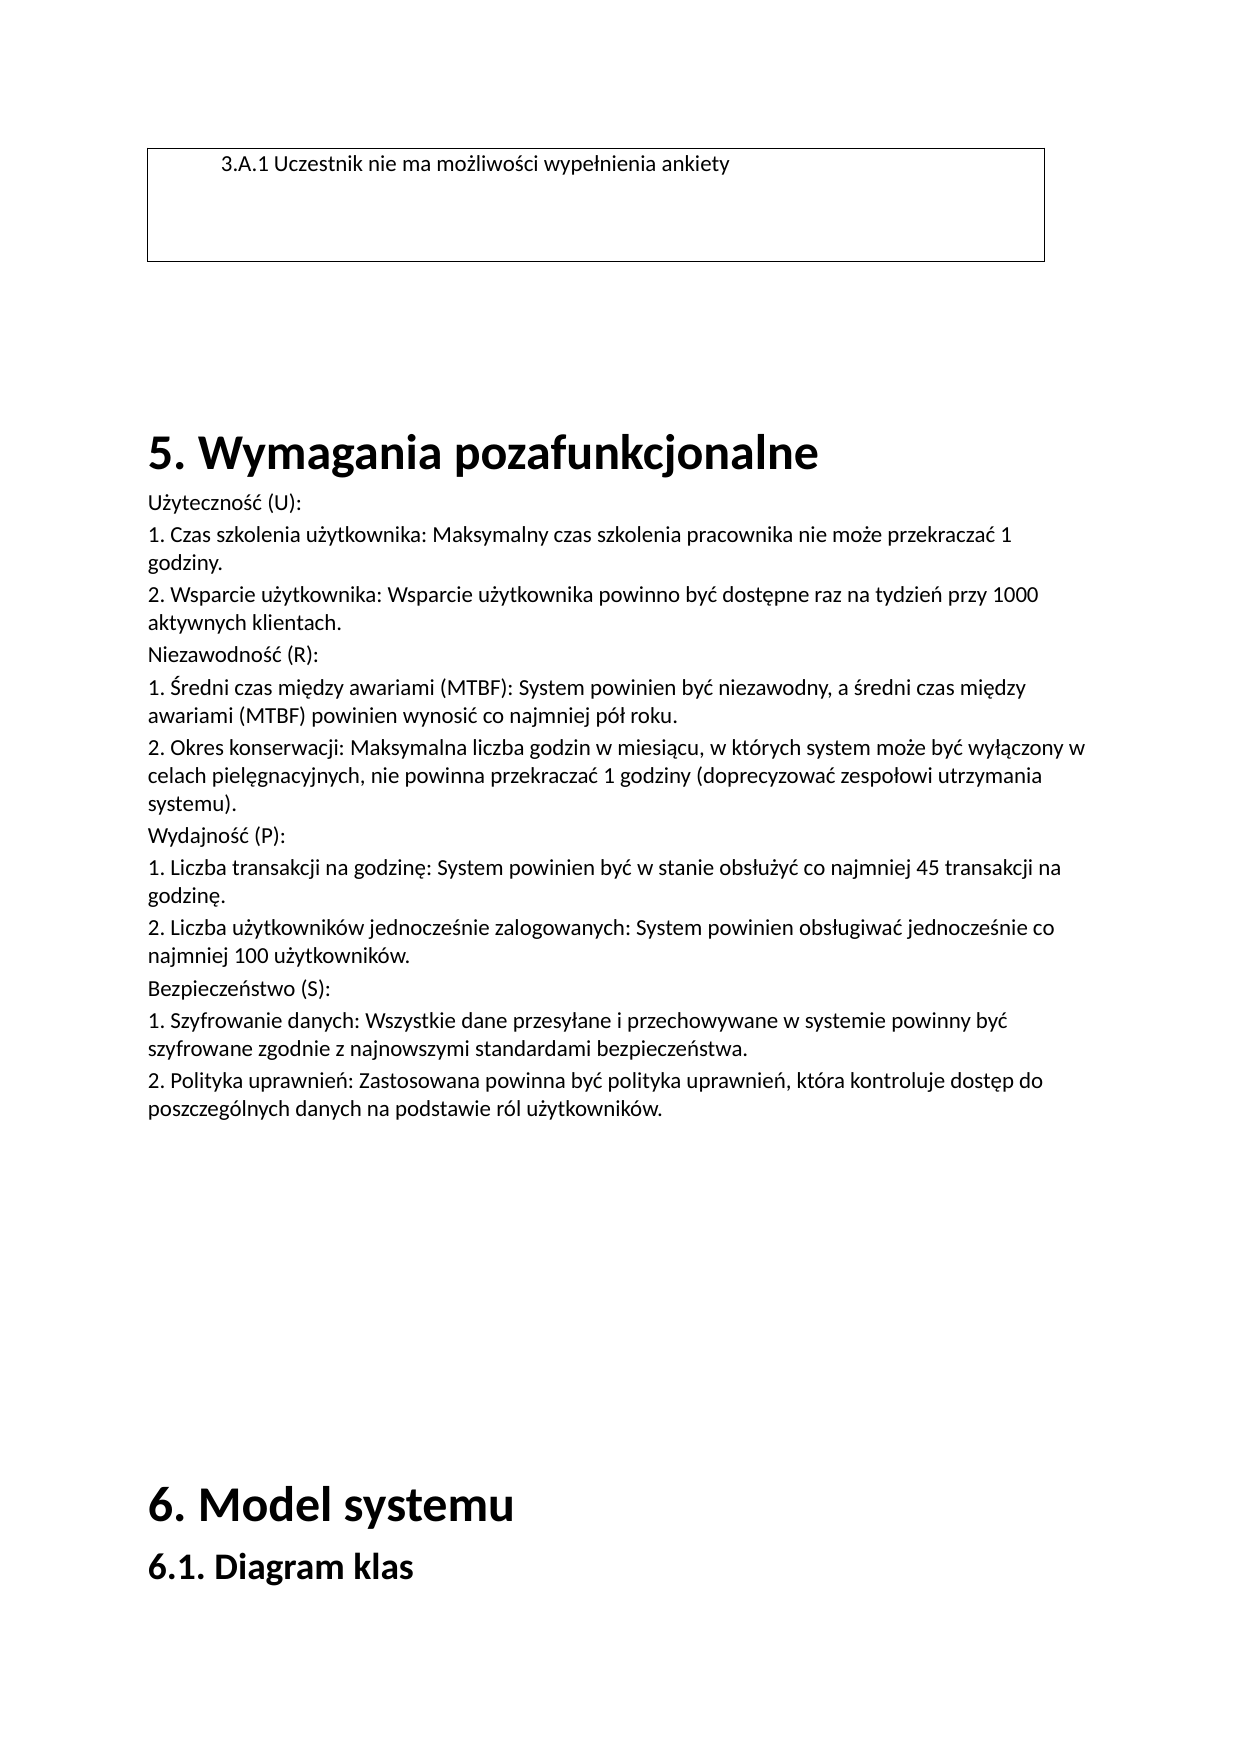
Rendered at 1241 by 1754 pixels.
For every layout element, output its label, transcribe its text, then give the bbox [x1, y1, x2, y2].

text 2. Wsparcie użytkownika: Wsparcie użytkownika powinno być dostępne raz na tydzień przy 1000 aktywnych klientach. [148, 580, 1093, 636]
text 1. Liczba transakcji na godzinę: System powinien być w stanie obsłużyć co najmniej 45 transakcji na godzinę. [148, 853, 1093, 909]
text Użyteczność (U): [148, 488, 1093, 516]
table_cell 3.A.1 Uczestnik nie ma możliwości wypełnienia ankiety [148, 149, 1044, 261]
text Niezawodność (R): [148, 641, 1093, 668]
text 2. Okres konserwacji: Maksymalna liczba godzin w miesiącu, w których system może być wyłączony w celach pielęgnacyjnych, nie powinna przekraczać 1 godziny (doprecyzować zespołowi utrzymania systemu). [148, 733, 1093, 817]
text 6. Model systemu [148, 1473, 1093, 1534]
text 5. Wymagania pozafunkcjonalne [148, 421, 1093, 482]
text Bezpieczeństwo (S): [148, 974, 1093, 1002]
text Wydajność (P): [148, 821, 1093, 849]
text 1. Szyfrowanie danych: Wszystkie dane przesyłane i przechowywane w systemie powinny być szyfrowane zgodnie z najnowszymi standardami bezpieczeństwa. [148, 1006, 1093, 1062]
text 1. Średni czas między awariami (MTBF): System powinien być niezawodny, a średni czas między awariami (MTBF) powinien wynosić co najmniej pół roku. [148, 673, 1093, 729]
text 1. Czas szkolenia użytkownika: Maksymalny czas szkolenia pracownika nie może przekraczać 1 godziny. [148, 520, 1093, 576]
text 6.1. Diagram klas [148, 1543, 1093, 1588]
text 2. Liczba użytkowników jednocześnie zalogowanych: System powinien obsługiwać jednocześnie co najmniej 100 użytkowników. [148, 913, 1093, 969]
text 2. Polityka uprawnień: Zastosowana powinna być polityka uprawnień, która kontroluje dostęp do poszczególnych danych na podstawie ról użytkowników. [148, 1066, 1093, 1122]
